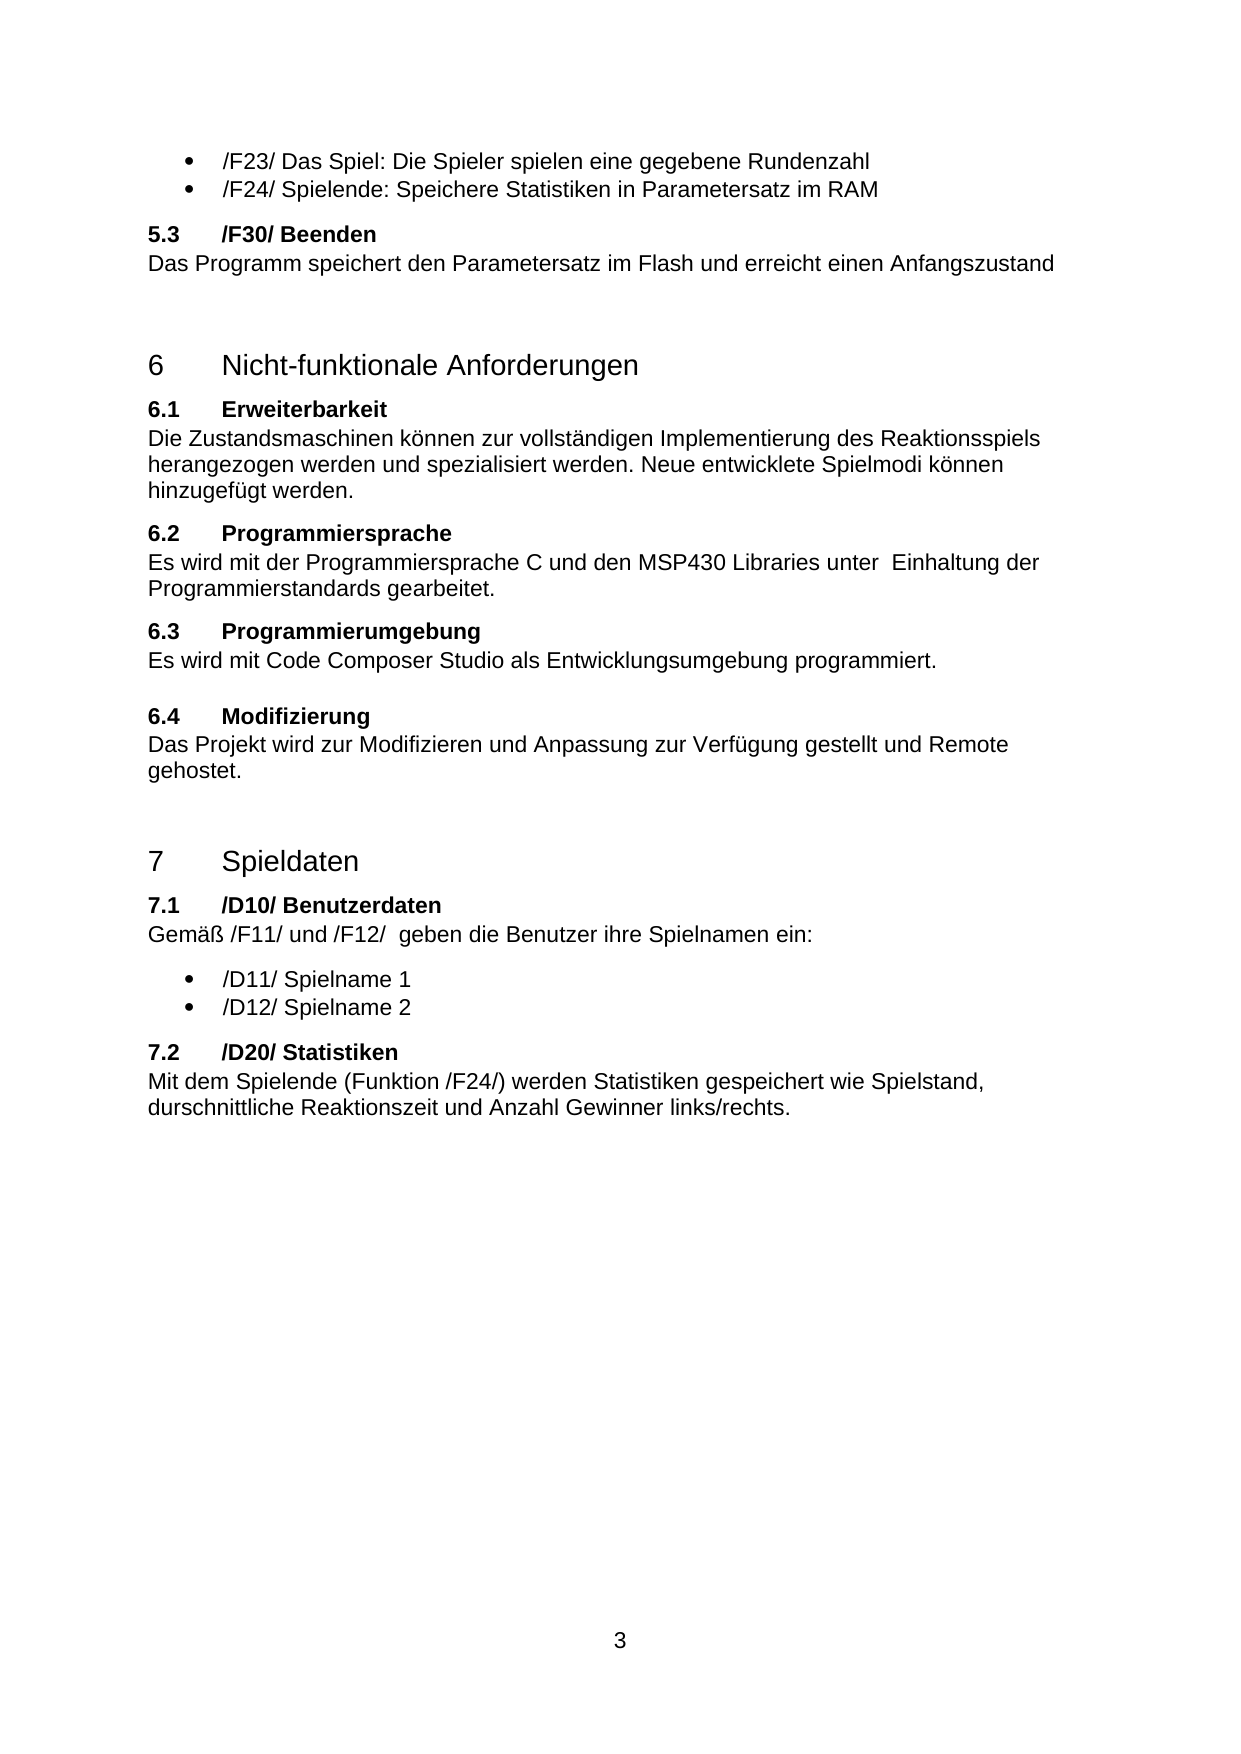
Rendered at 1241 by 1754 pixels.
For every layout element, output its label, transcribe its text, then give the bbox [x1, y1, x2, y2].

text Das Programm speichert den Parametersatz im Flash und erreicht einen Anfangszustand [148, 249, 1093, 276]
text Gemäß /F11/ und /F12/ geben die Benutzer ihre Spielnamen ein: [148, 921, 1093, 947]
text Das Projekt wird zur Modifizieren und Anpassung zur Verfügung gestellt und Remote gehostet. [148, 731, 1093, 784]
subtitle Spieldaten [148, 843, 1093, 877]
list /F24/ Spielende: Speichere Statistiken in Parametersatz im RAM [185, 176, 1093, 202]
subtitle Nicht-funktionale Anforderungen [148, 347, 1093, 381]
list /F23/ Das Spiel: Die Spieler spielen eine gegebene Rundenzahl [185, 148, 1093, 174]
subtitle /D10/ Benutzerdaten [148, 892, 1093, 918]
text Die Zustandsmaschinen können zur vollständigen Implementierung des Reaktionsspiels herangezogen werden und spezialisiert werden. Neue entwicklete Spielmodi können hinzugefügt werden. [148, 424, 1093, 504]
list /D11/ Spielname 1 [185, 966, 1093, 992]
subtitle Programmierumgebung [148, 618, 1093, 644]
subtitle Modifizierung [148, 703, 1093, 729]
text Mit dem Spielende (Funktion /F24/) werden Statistiken gespeichert wie Spielstand, durschnittliche Reaktionszeit und Anzahl Gewinner links/rechts. [148, 1068, 1093, 1120]
subtitle /D20/ Statistiken [148, 1039, 1093, 1066]
subtitle Programmiersprache [148, 520, 1093, 547]
text Es wird mit Code Composer Studio als Entwicklungsumgebung programmiert. [148, 647, 1093, 673]
subtitle Erweiterbarkeit [148, 396, 1093, 422]
list /D12/ Spielname 2 [185, 994, 1093, 1021]
text Es wird mit der Programmiersprache C und den MSP430 Libraries unter Einhaltung der Programmierstandards gearbeitet. [148, 549, 1093, 601]
subtitle /F30/ Beenden [148, 221, 1093, 247]
